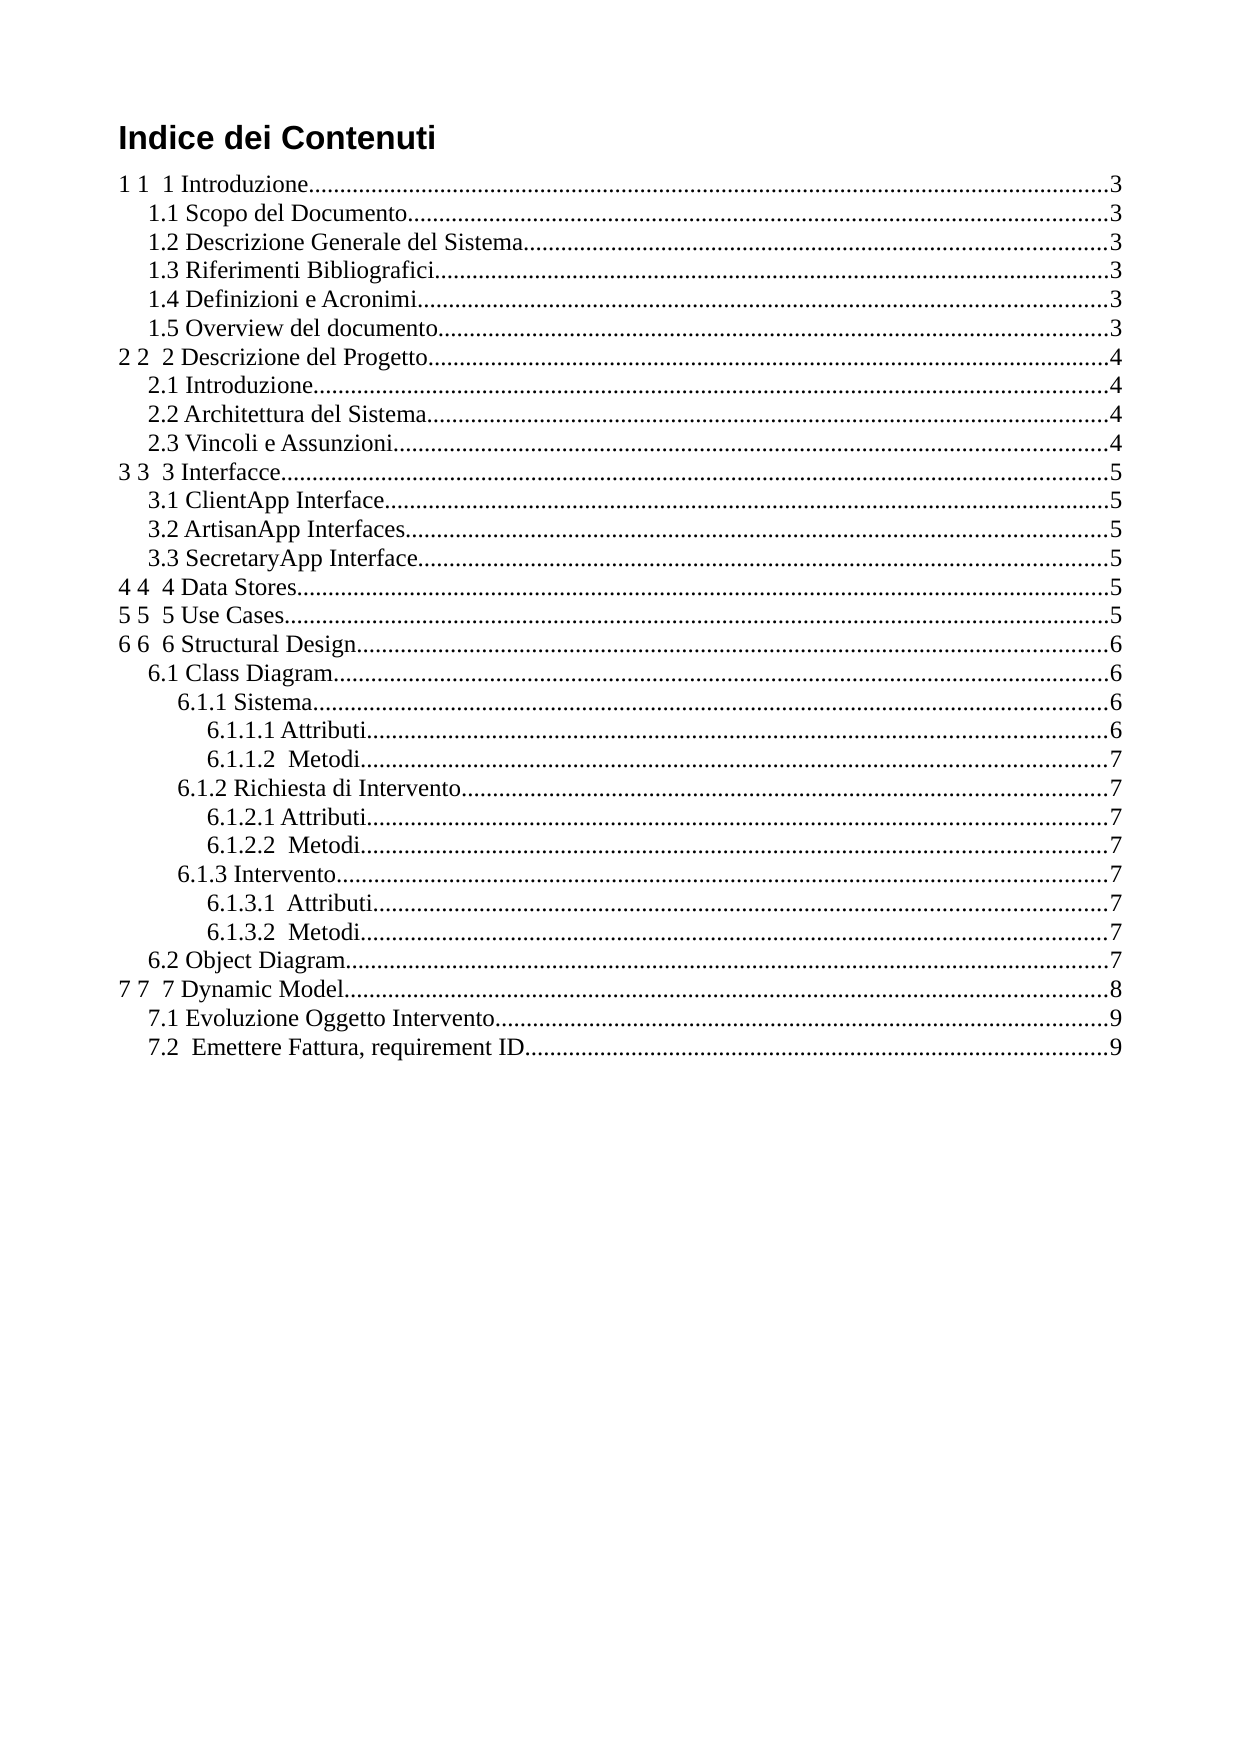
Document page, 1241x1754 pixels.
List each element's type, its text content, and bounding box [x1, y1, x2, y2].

subtitle Indice dei Contenuti [118, 118, 1122, 157]
text 6.1.1 Sistema 6 [177, 687, 1122, 715]
text 3 3 3 Interfacce 5 [118, 457, 1122, 485]
text 7 7 7 Dynamic Model 8 [118, 974, 1122, 1003]
text 6.1.2.2 Metodi 7 [207, 830, 1122, 859]
text 7.2 Emettere Fattura, requirement ID 9 [148, 1032, 1122, 1060]
text 1.4 Definizioni e Acronimi 3 [148, 284, 1122, 313]
text 2.3 Vincoli e Assunzioni 4 [148, 428, 1122, 457]
text 2.2 Architettura del Sistema 4 [148, 399, 1122, 428]
text 1.5 Overview del documento 3 [148, 313, 1122, 342]
text 6.1.3.1 Attributi 7 [207, 888, 1122, 917]
text 1.1 Scopo del Documento 3 [148, 198, 1122, 227]
text 6.1.3 Intervento 7 [177, 859, 1122, 888]
text 3.2 ArtisanApp Interfaces 5 [148, 514, 1122, 543]
text 3.1 ClientApp Interface 5 [148, 485, 1122, 514]
text 6 6 6 Structural Design 6 [118, 629, 1122, 658]
text 1.2 Descrizione Generale del Sistema 3 [148, 227, 1122, 255]
text 6.1 Class Diagram 6 [148, 658, 1122, 687]
text 1 1 1 Introduzione 3 [118, 169, 1122, 198]
text 5 5 5 Use Cases 5 [118, 600, 1122, 629]
text 6.1.2.1 Attributi 7 [207, 802, 1122, 830]
text 4 4 4 Data Stores 5 [118, 572, 1122, 600]
text 2.1 Introduzione 4 [148, 370, 1122, 399]
text 1.3 Riferimenti Bibliografici 3 [148, 255, 1122, 284]
text 7.1 Evoluzione Oggetto Intervento. 9 [148, 1003, 1122, 1032]
text 3.3 SecretaryApp Interface 5 [148, 543, 1122, 572]
text 6.1.2 Richiesta di Intervento 7 [177, 773, 1122, 802]
text 6.1.1.2 Metodi 7 [207, 744, 1122, 773]
text 6.1.1.1 Attributi 6 [207, 715, 1122, 744]
text 6.1.3.2 Metodi 7 [207, 917, 1122, 945]
text 6.2 Object Diagram 7 [148, 945, 1122, 974]
text 2 2 2 Descrizione del Progetto 4 [118, 342, 1122, 370]
